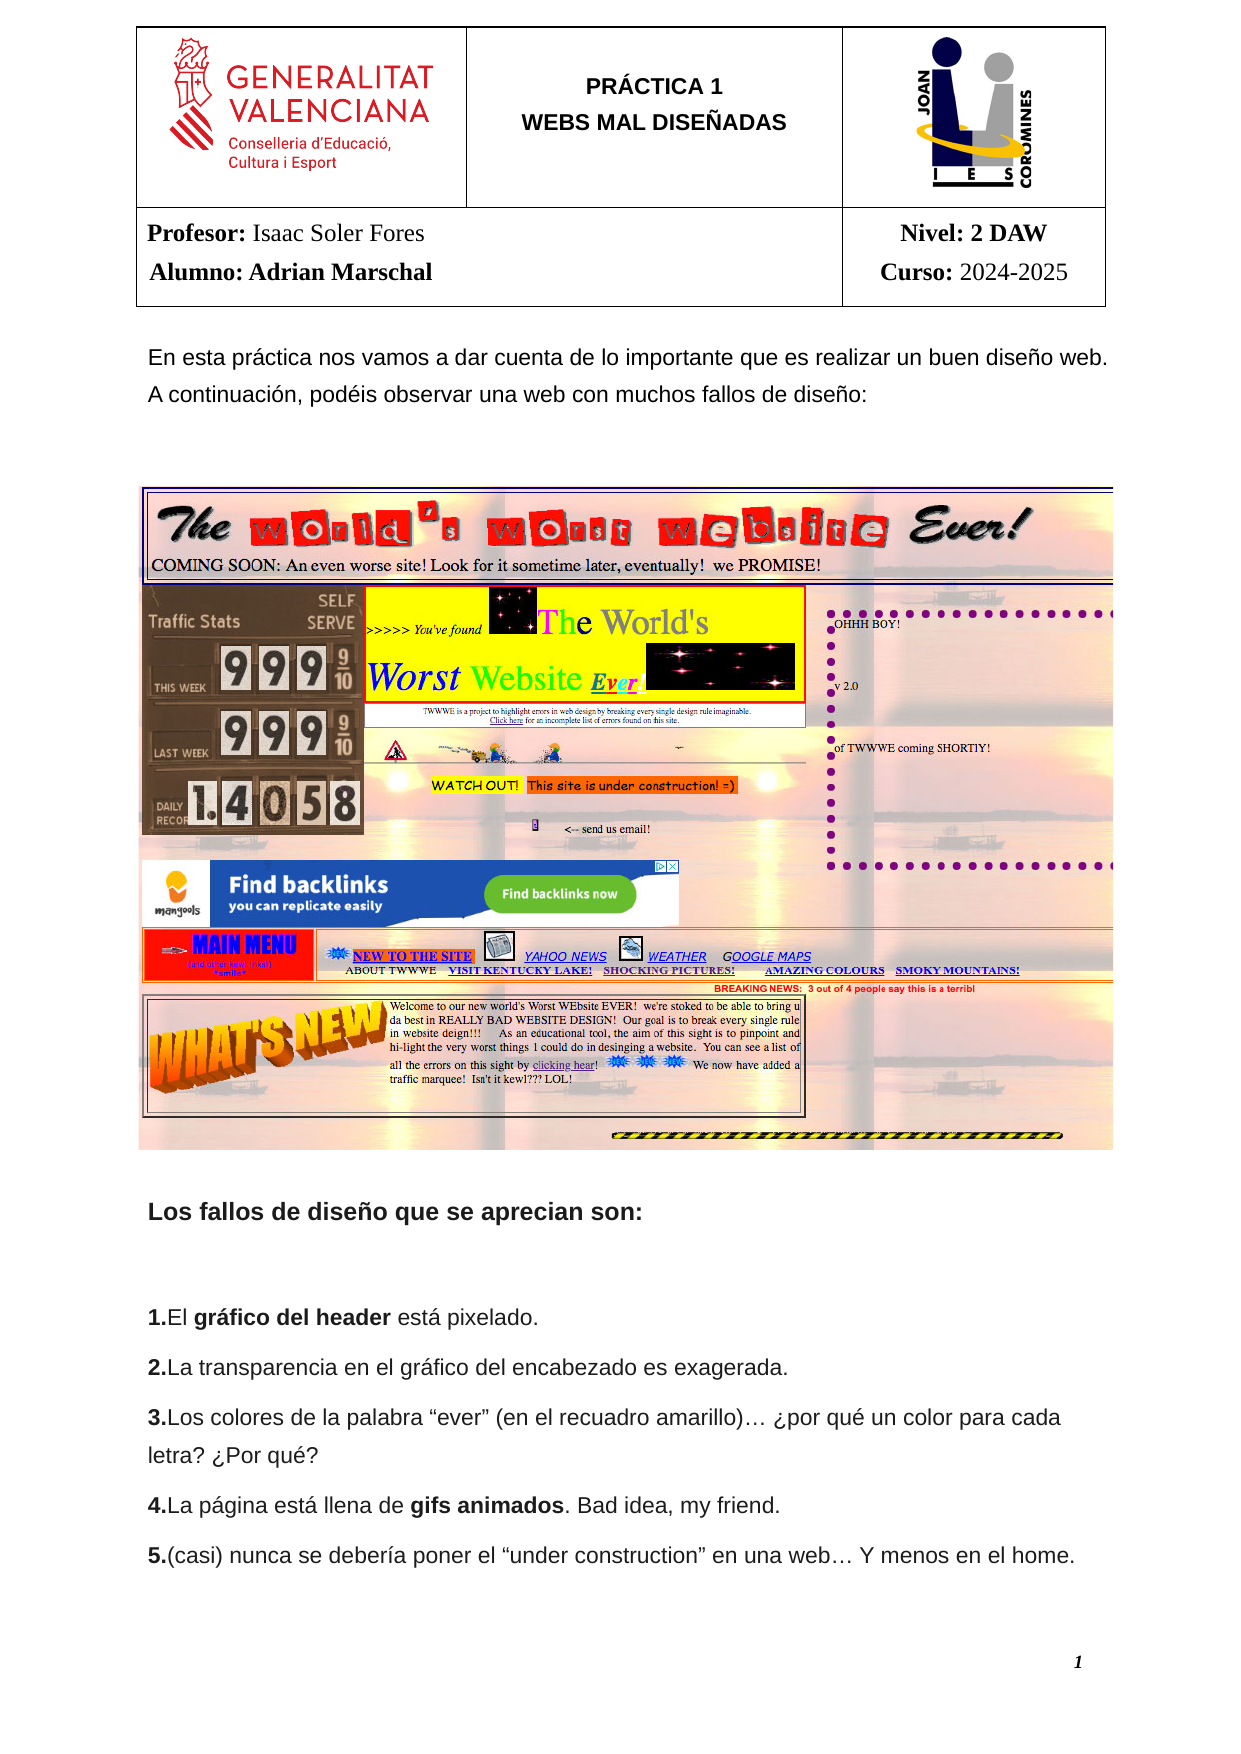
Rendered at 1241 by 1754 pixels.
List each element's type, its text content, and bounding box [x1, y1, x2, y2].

text 4.La página está llena de gifs animados. Bad idea, my friend. [148, 1480, 1122, 1518]
picture [916, 37, 1032, 188]
text En esta práctica nos vamos a dar cuenta de lo importante que es realizar un buen diseño web. [148, 344, 1137, 370]
text 2.La transparencia en el gráfico del encabezado es exagerada. [148, 1343, 1122, 1380]
text A continuación, podéis observar una web con muchos fallos de diseño: [148, 381, 1137, 407]
text 1.El gráfico del header está pixelado. [148, 1303, 1122, 1330]
text 5.(casi) nunca se debería poner el “under construction” en una web… Y menos en el home. [148, 1530, 1122, 1568]
picture [138, 486, 1114, 1150]
text Los fallos de diseño que se aprecian son: [148, 1197, 1122, 1226]
text 3.Los colores de la palabra “ever” (en el recuadro amarillo)… ¿por qué un color para cada letra? ¿Por qué? [148, 1393, 1122, 1468]
picture [169, 37, 434, 171]
